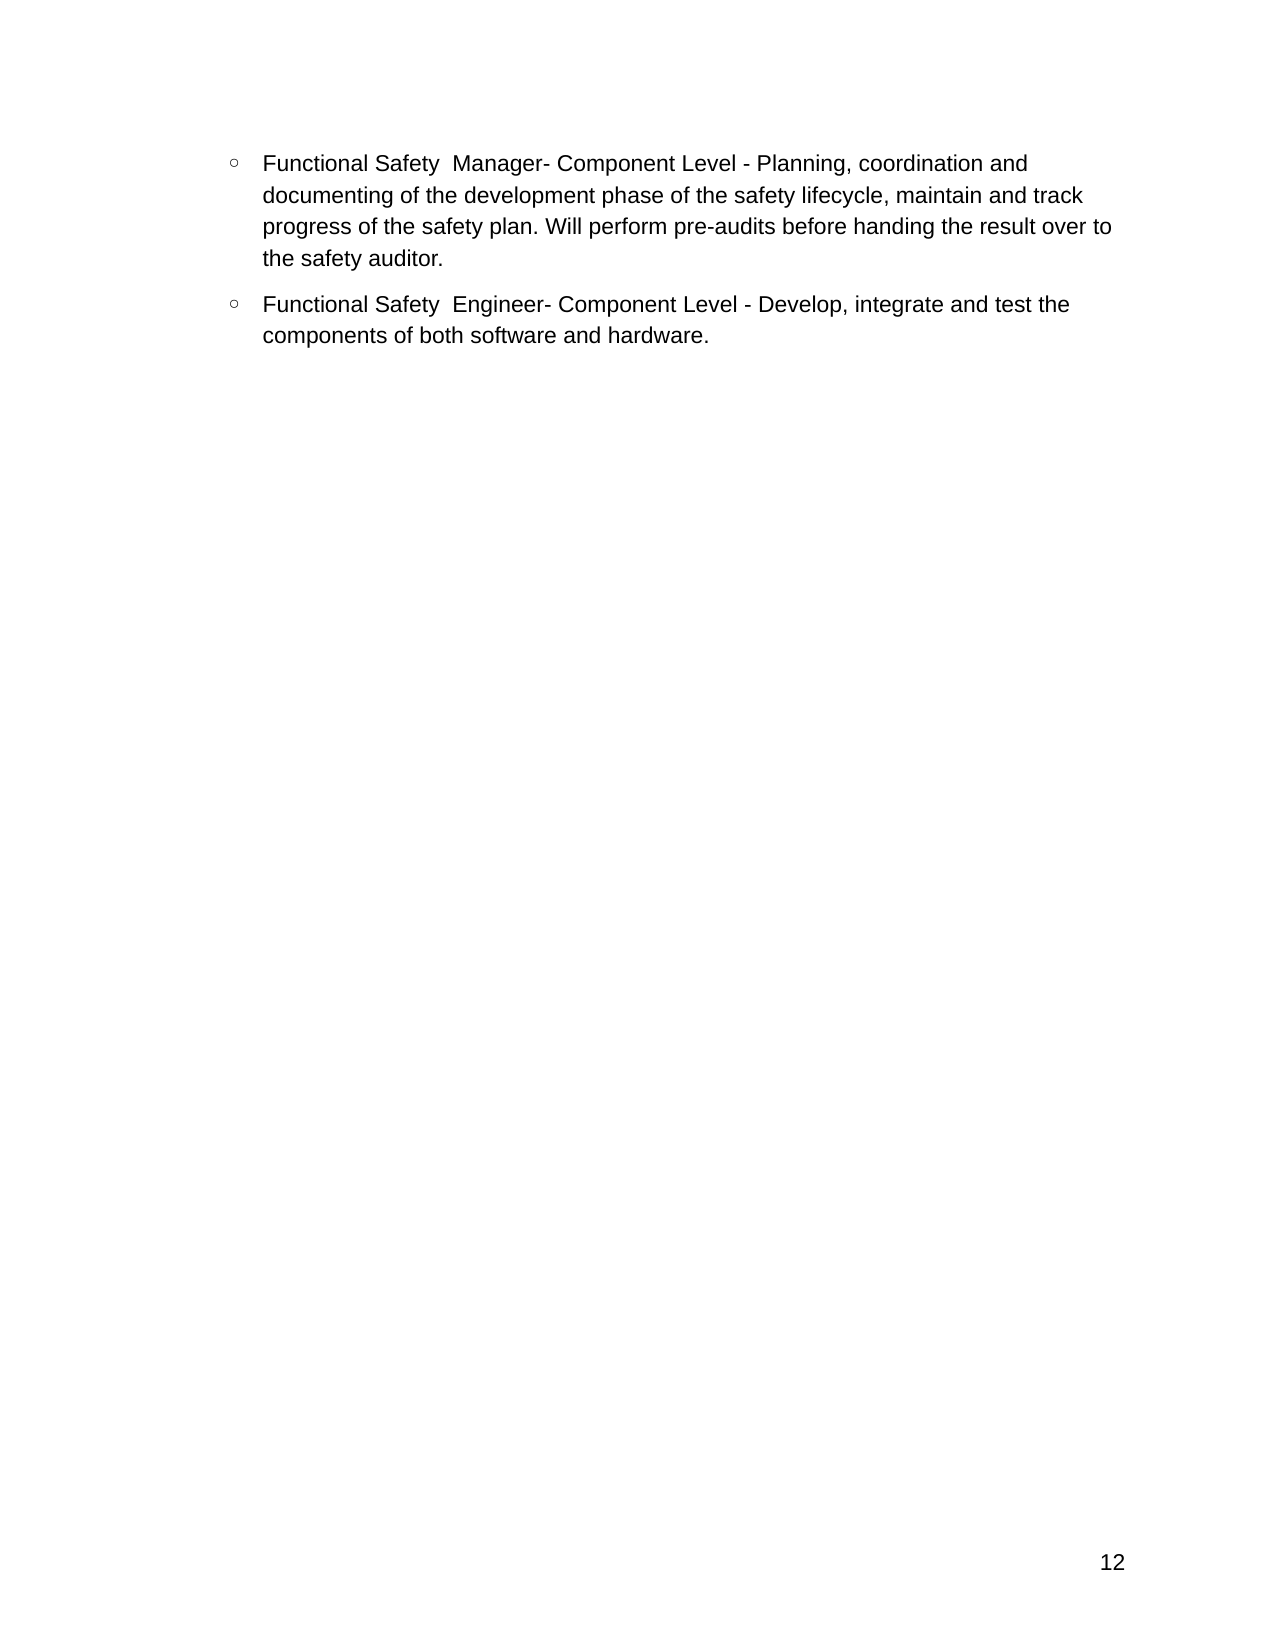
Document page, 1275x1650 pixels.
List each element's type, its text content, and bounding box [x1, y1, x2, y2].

list Functional Safety Manager- Component Level - Planning, coordination and documenting of the development phase of the safety lifecycle, maintain and track progress of the safety plan. Will perform pre-audits before handing the result over to the safety auditor. [225, 150, 1125, 271]
list Functional Safety Engineer- Component Level - Develop, integrate and test the components of both software and hardware. [225, 291, 1125, 349]
